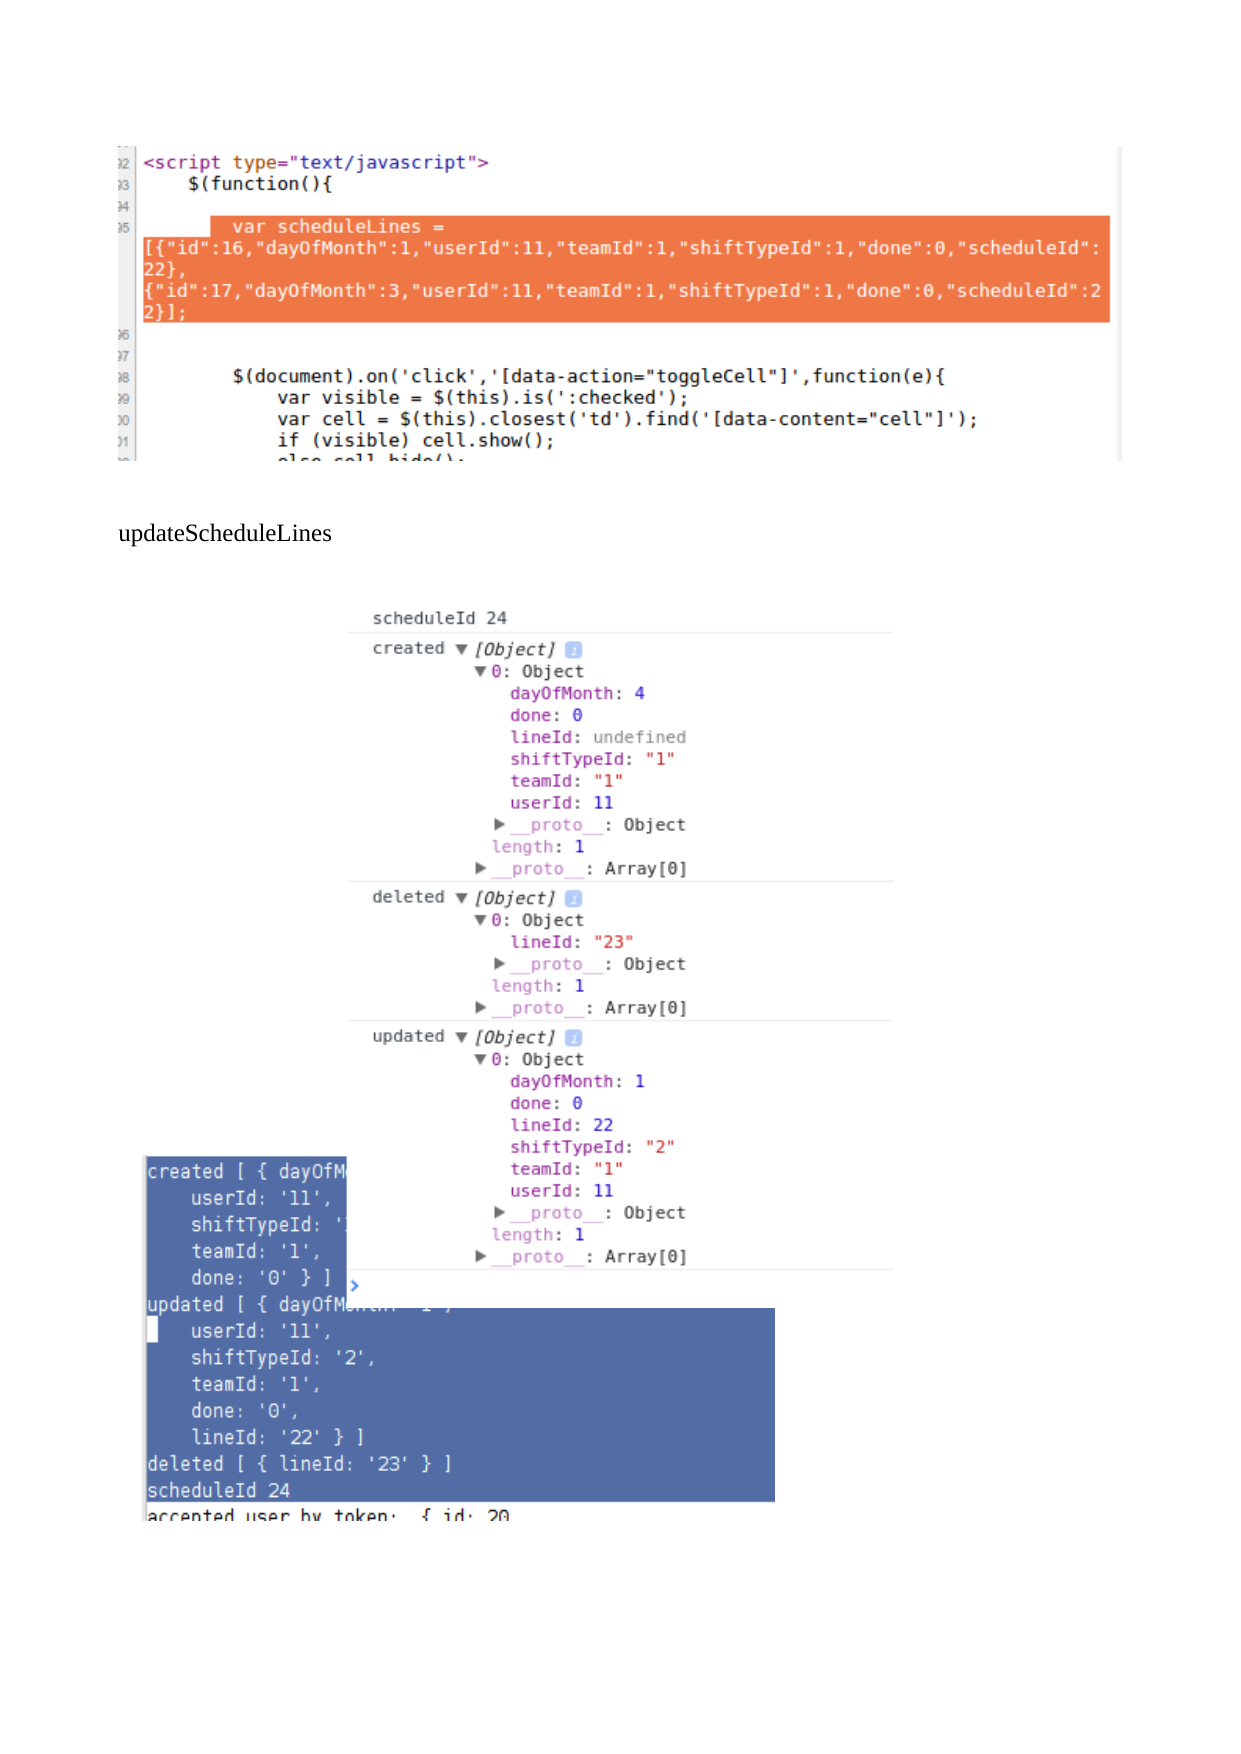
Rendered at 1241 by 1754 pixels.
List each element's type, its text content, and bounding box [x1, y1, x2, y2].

picture [118, 146, 1123, 461]
text updateScheduleLines [118, 518, 1122, 547]
picture [142, 604, 894, 1521]
